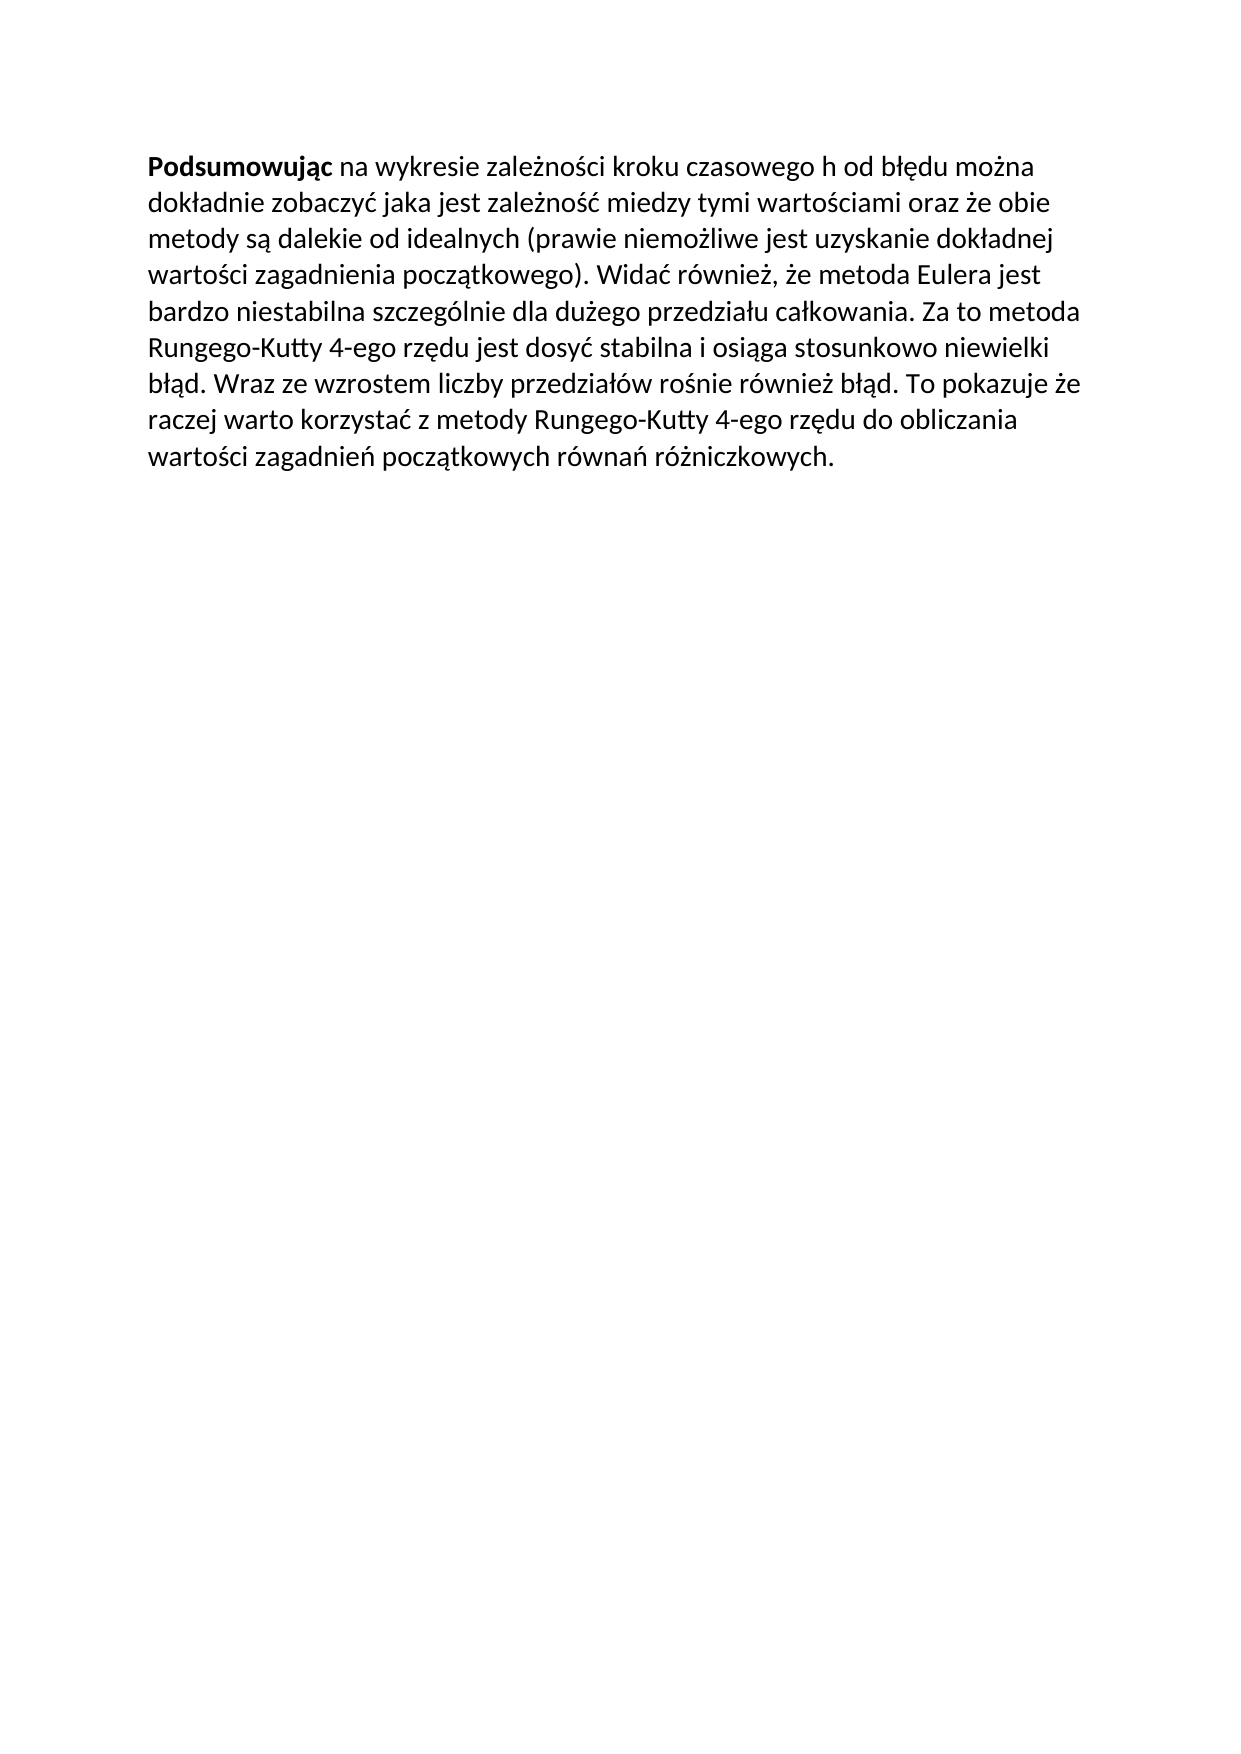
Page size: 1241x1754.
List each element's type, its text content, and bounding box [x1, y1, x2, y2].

text Podsumowując na wykresie zależności kroku czasowego h od błędu można dokładnie zobaczyć jaka jest zależność miedzy tymi wartościami oraz że obie metody są dalekie od idealnych (prawie niemożliwe jest uzyskanie dokładnej wartości zagadnienia początkowego). Widać również, że metoda Eulera jest bardzo niestabilna szczególnie dla dużego przedziału całkowania. Za to metoda Rungego-Kutty 4-ego rzędu jest dosyć stabilna i osiąga stosunkowo niewielki błąd. Wraz ze wzrostem liczby przedziałów rośnie również błąd. To pokazuje że raczej warto korzystać z metody Rungego-Kutty 4-ego rzędu do obliczania wartości zagadnień początkowych równań różniczkowych. [148, 148, 1093, 473]
